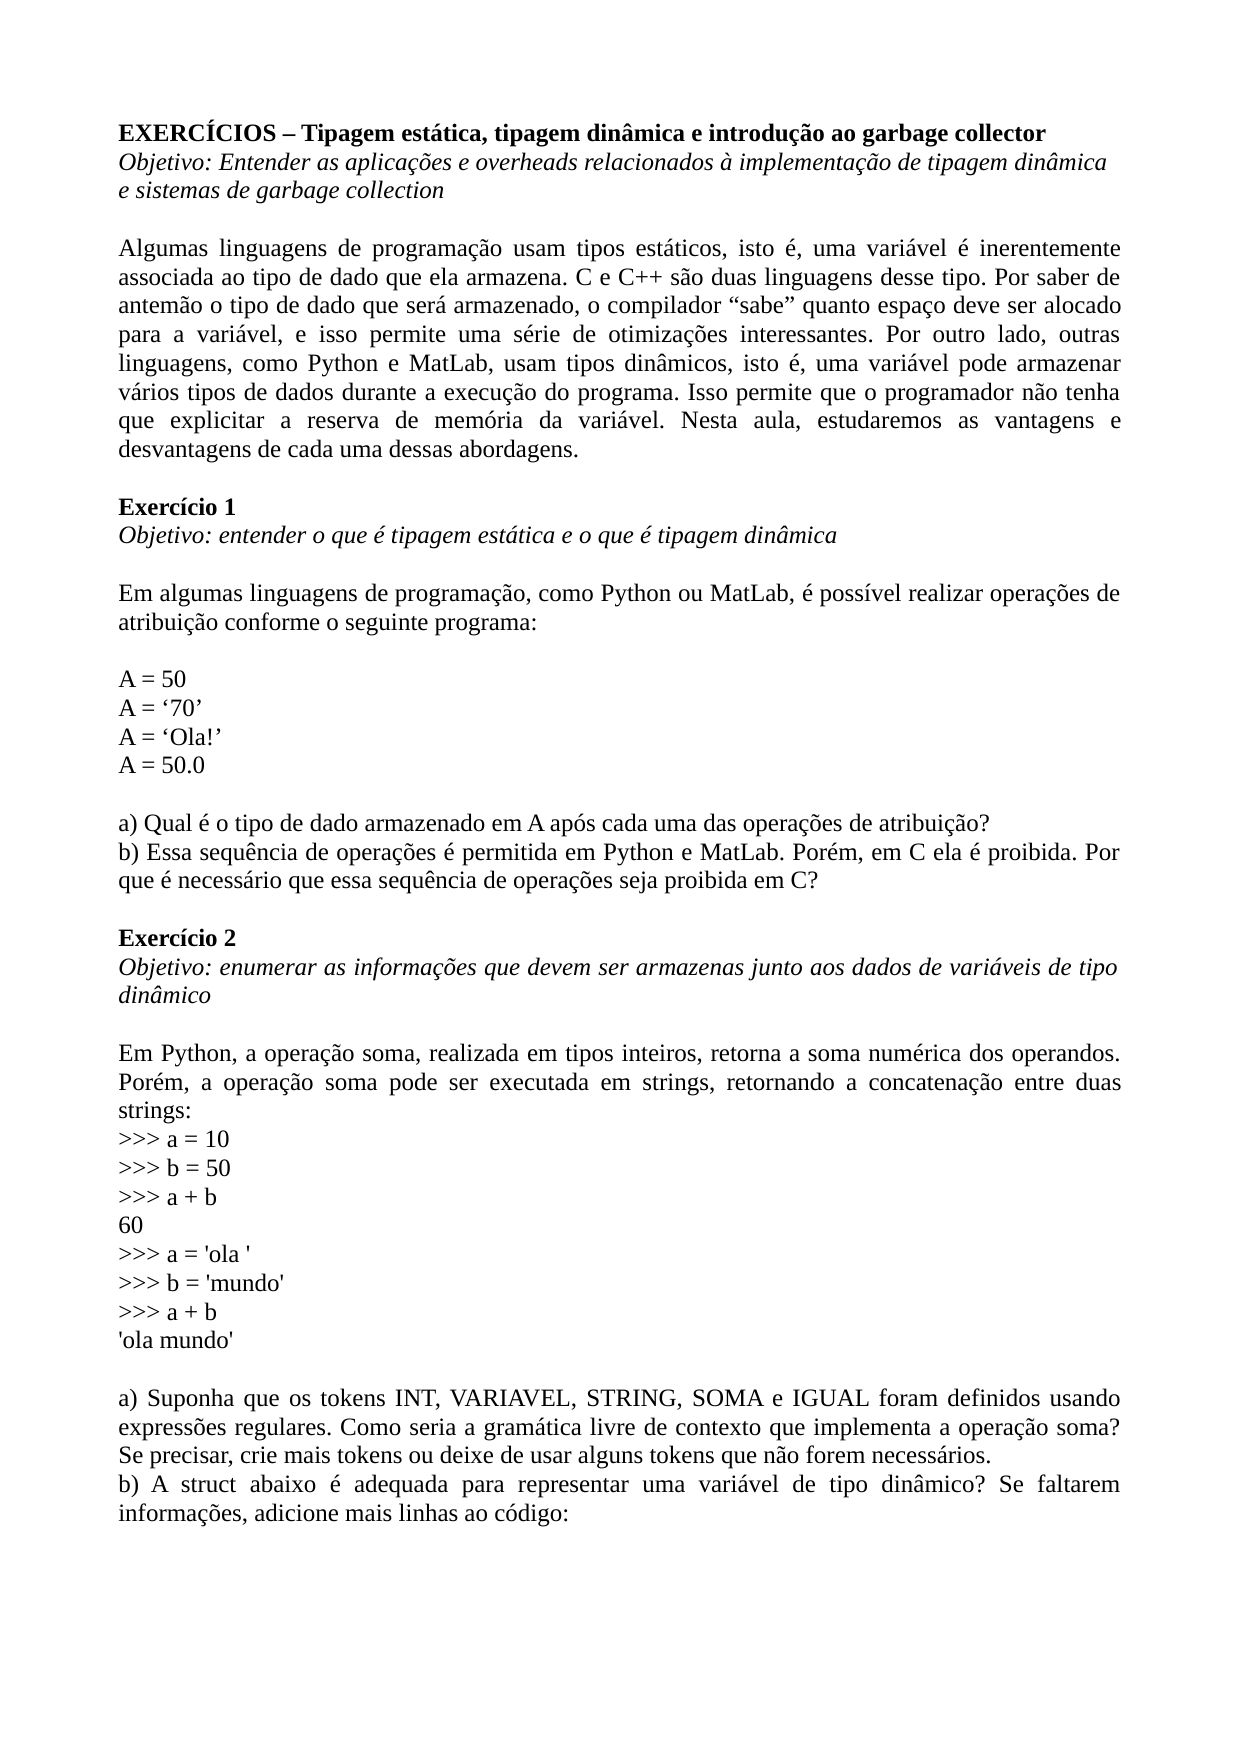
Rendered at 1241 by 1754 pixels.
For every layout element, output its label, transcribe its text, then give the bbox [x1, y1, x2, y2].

text b) A struct abaixo é adequada para representar uma variável de tipo dinâmico? Se faltarem informações, adicione mais linhas ao código: [118, 1469, 1122, 1527]
text a) Suponha que os tokens INT, VARIAVEL, STRING, SOMA e IGUAL foram definidos usando expressões regulares. Como seria a gramática livre de contexto que implementa a operação soma? Se precisar, crie mais tokens ou deixe de usar alguns tokens que não forem necessários. [118, 1383, 1122, 1469]
text a) Qual é o tipo de dado armazenado em A após cada uma das operações de atribuição? [118, 808, 1122, 837]
text Exercício 1 [118, 492, 1122, 521]
text Objetivo: enumerar as informações que devem ser armazenas junto aos dados de variáveis de tipo dinâmico [118, 952, 1122, 1009]
text Exercício 2 [118, 923, 1122, 952]
text A = ‘70’ [118, 693, 1122, 722]
text >>> a = 'ola ' [118, 1239, 1122, 1268]
text >>> b = 50 [118, 1153, 1122, 1182]
text 60 [118, 1211, 1122, 1239]
text >>> a + b [118, 1182, 1122, 1211]
text A = 50 [118, 664, 1122, 693]
text Algumas linguagens de programação usam tipos estáticos, isto é, uma variável é inerentemente associada ao tipo de dado que ela armazena. C e C++ são duas linguagens desse tipo. Por saber de antemão o tipo de dado que será armazenado, o compilador “sabe” quanto espaço deve ser alocado para a variável, e isso permite uma série de otimizações interessantes. Por outro lado, outras linguagens, como Python e MatLab, usam tipos dinâmicos, isto é, uma variável pode armazenar vários tipos de dados durante a execução do programa. Isso permite que o programador não tenha que explicitar a reserva de memória da variável. Nesta aula, estudaremos as vantagens e desvantagens de cada uma dessas abordagens. [118, 233, 1122, 463]
text Em algumas linguagens de programação, como Python ou MatLab, é possível realizar operações de atribuição conforme o seguinte programa: [118, 578, 1122, 636]
text A = ‘Ola!’ [118, 722, 1122, 751]
text Objetivo: entender o que é tipagem estática e o que é tipagem dinâmica [118, 521, 1122, 549]
text A = 50.0 [118, 751, 1122, 779]
text >>> b = 'mundo' [118, 1268, 1122, 1297]
text Objetivo: Entender as aplicações e overheads relacionados à implementação de tipagem dinâmica e sistemas de garbage collection [118, 147, 1122, 204]
text b) Essa sequência de operações é permitida em Python e MatLab. Porém, em C ela é proibida. Por que é necessário que essa sequência de operações seja proibida em C? [118, 837, 1122, 894]
text Em Python, a operação soma, realizada em tipos inteiros, retorna a soma numérica dos operandos. Porém, a operação soma pode ser executada em strings, retornando a concatenação entre duas strings: [118, 1038, 1122, 1124]
text 'ola mundo' [118, 1326, 1122, 1354]
text >>> a + b [118, 1297, 1122, 1326]
text >>> a = 10 [118, 1124, 1122, 1153]
text EXERCÍCIOS – Tipagem estática, tipagem dinâmica e introdução ao garbage collector [118, 118, 1122, 147]
